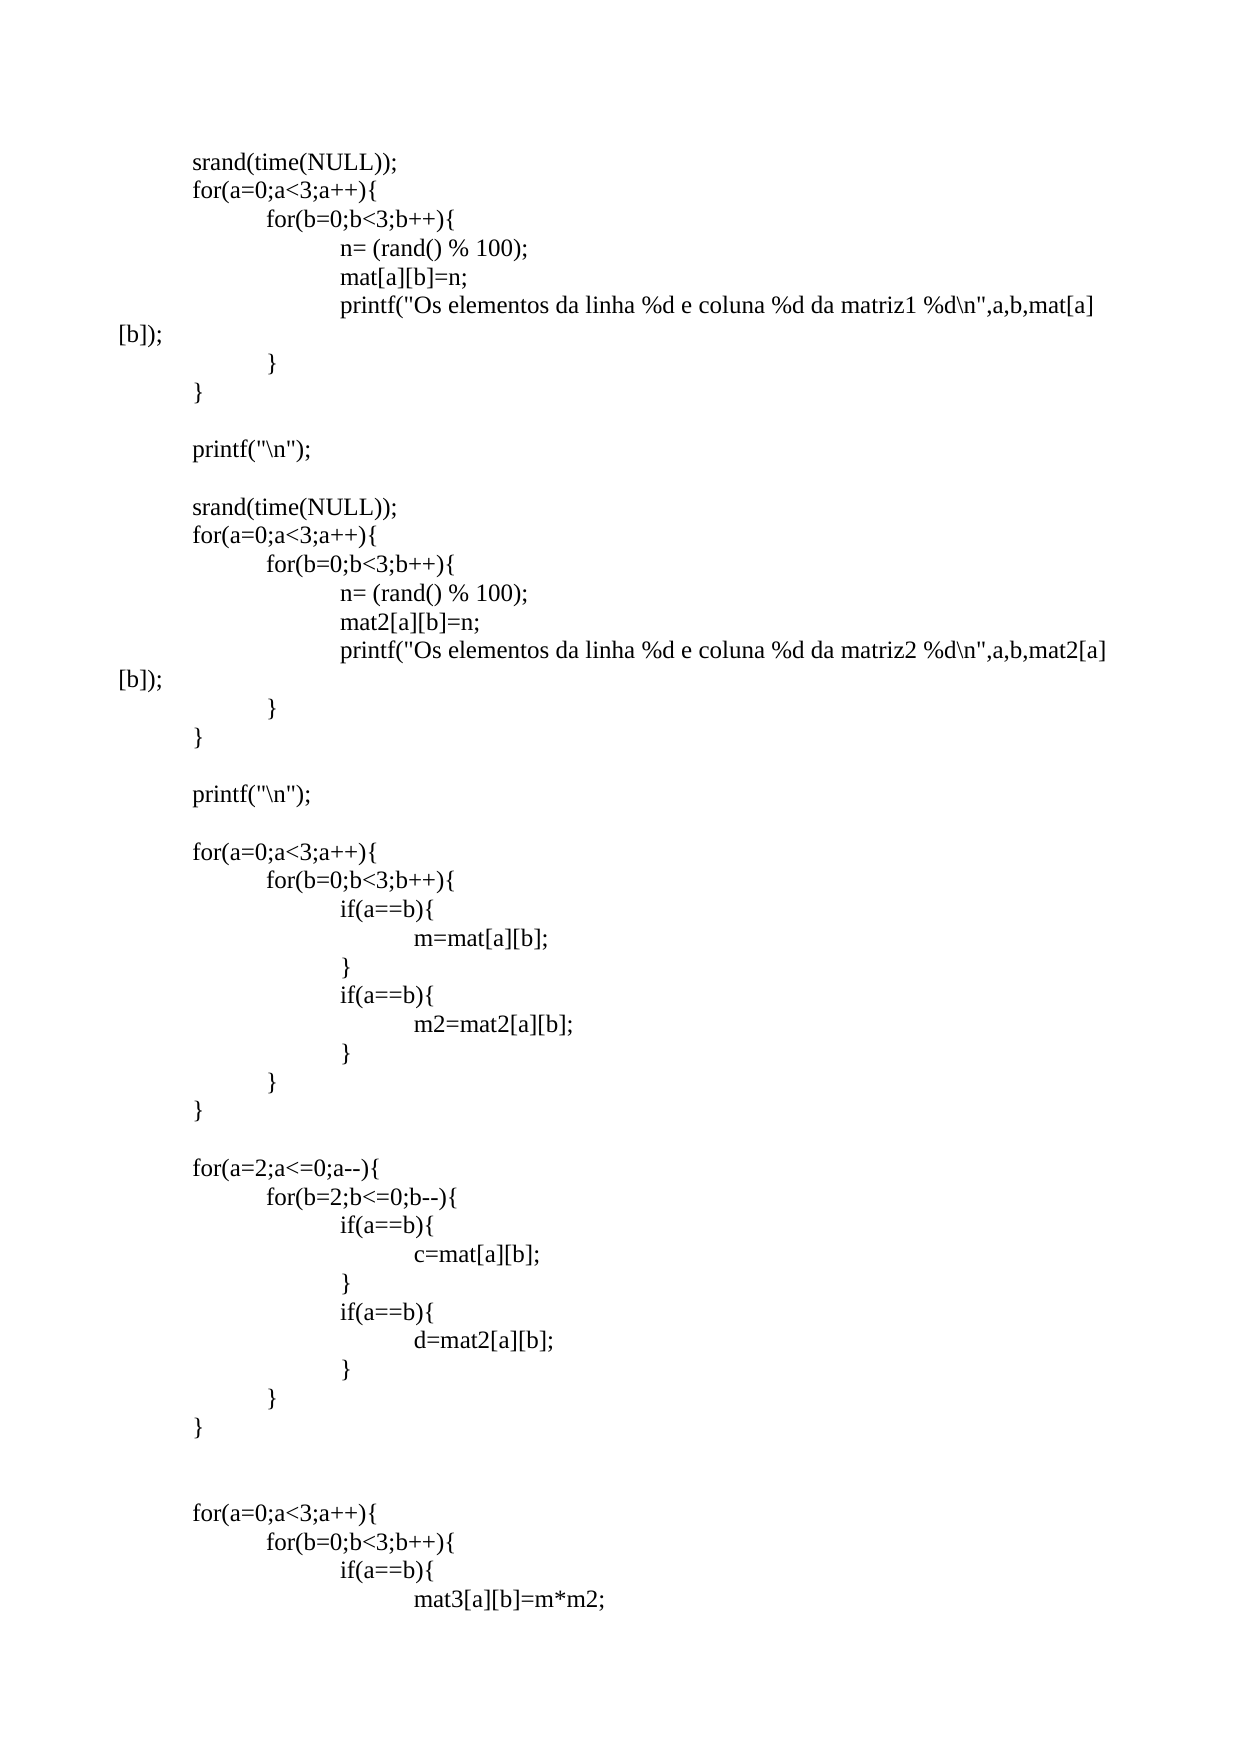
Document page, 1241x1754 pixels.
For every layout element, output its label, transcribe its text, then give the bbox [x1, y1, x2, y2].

text } [118, 952, 1122, 981]
text printf("Os elementos da linha %d e coluna %d da matriz1 %d\n",a,b,mat[a][b]); [118, 291, 1122, 348]
text for(a=0;a<3;a++){ [118, 837, 1122, 866]
text printf("\n"); [118, 434, 1122, 463]
text for(a=2;a<=0;a--){ [118, 1153, 1122, 1182]
text mat[a][b]=n; [118, 262, 1122, 291]
text mat2[a][b]=n; [118, 607, 1122, 636]
text } [118, 1412, 1122, 1441]
text for(a=0;a<3;a++){ [118, 1498, 1122, 1527]
text } [118, 1354, 1122, 1383]
text } [118, 1038, 1122, 1067]
text c=mat[a][b]; [118, 1239, 1122, 1268]
text printf("Os elementos da linha %d e coluna %d da matriz2 %d\n",a,b,mat2[a][b]); [118, 636, 1122, 693]
text } [118, 1096, 1122, 1124]
text } [118, 1067, 1122, 1096]
text printf("\n"); [118, 779, 1122, 808]
text } [118, 722, 1122, 751]
text for(b=0;b<3;b++){ [118, 549, 1122, 578]
text n= (rand() % 100); [118, 578, 1122, 607]
text for(b=2;b<=0;b--){ [118, 1182, 1122, 1211]
text for(b=0;b<3;b++){ [118, 866, 1122, 894]
text } [118, 1383, 1122, 1412]
text } [118, 377, 1122, 406]
text srand(time(NULL)); [118, 147, 1122, 176]
text srand(time(NULL)); [118, 492, 1122, 521]
text if(a==b){ [118, 1297, 1122, 1326]
text m=mat[a][b]; [118, 923, 1122, 952]
text } [118, 1268, 1122, 1297]
text n= (rand() % 100); [118, 233, 1122, 262]
text d=mat2[a][b]; [118, 1326, 1122, 1354]
text if(a==b){ [118, 1211, 1122, 1239]
text if(a==b){ [118, 981, 1122, 1009]
text } [118, 348, 1122, 377]
text for(a=0;a<3;a++){ [118, 521, 1122, 549]
text m2=mat2[a][b]; [118, 1009, 1122, 1038]
text for(b=0;b<3;b++){ [118, 204, 1122, 233]
text mat3[a][b]=m*m2; [118, 1584, 1122, 1613]
text for(a=0;a<3;a++){ [118, 176, 1122, 204]
text for(b=0;b<3;b++){ [118, 1527, 1122, 1556]
text } [118, 693, 1122, 722]
text if(a==b){ [118, 894, 1122, 923]
text if(a==b){ [118, 1556, 1122, 1584]
